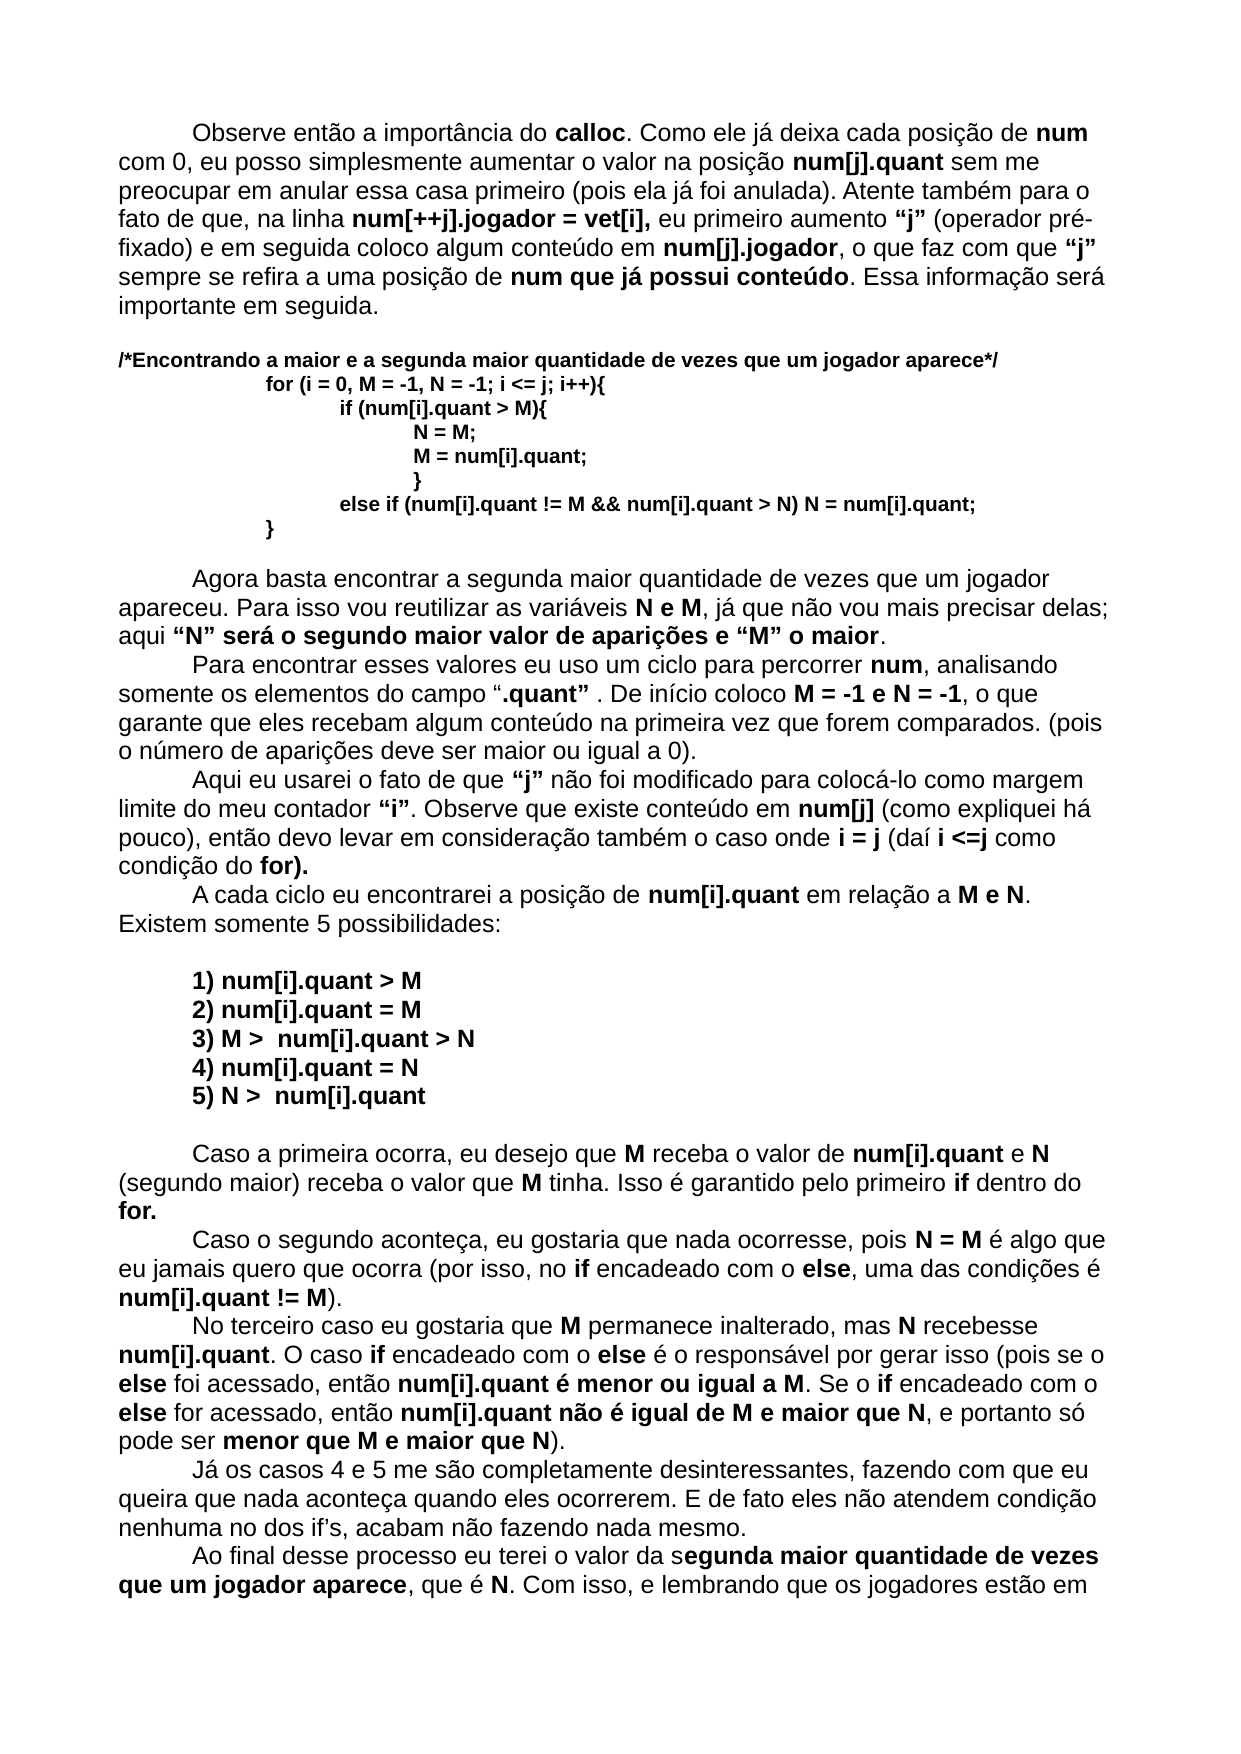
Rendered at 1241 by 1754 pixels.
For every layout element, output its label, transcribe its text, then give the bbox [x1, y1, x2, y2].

text Aqui eu usarei o fato de que “j” não foi modificado para colocá-lo como margem limite do meu contador “i”. Observe que existe conteúdo em num[j] (como expliquei há pouco), então devo levar em consideração também o caso onde i = j (daí i <=j como condição do for). [118, 765, 1122, 880]
text N = M; [118, 420, 1122, 444]
text } [118, 516, 1122, 540]
text Caso o segundo aconteça, eu gostaria que nada ocorresse, pois N = M é algo que eu jamais quero que ocorra (por isso, no if encadeado com o else, uma das condições é num[i].quant != M). [118, 1225, 1122, 1311]
text else if (num[i].quant != M && num[i].quant > N) N = num[i].quant; [118, 492, 1122, 516]
text No terceiro caso eu gostaria que M permanece inalterado, mas N recebesse num[i].quant. O caso if encadeado com o else é o responsável por gerar isso (pois se o else foi acessado, então num[i].quant é menor ou igual a M. Se o if encadeado com o else for acessado, então num[i].quant não é igual de M e maior que N, e portanto só pode ser menor que M e maior que N). [118, 1311, 1122, 1455]
text 4) num[i].quant = N [118, 1052, 1122, 1081]
text M = num[i].quant; [118, 444, 1122, 468]
text Já os casos 4 e 5 me são completamente desinteressantes, fazendo com que eu queira que nada aconteça quando eles ocorrerem. E de fato eles não atendem condição nenhuma no dos if’s, acabam não fazendo nada mesmo. [118, 1455, 1122, 1541]
text } [118, 468, 1122, 492]
text A cada ciclo eu encontrarei a posição de num[i].quant em relação a M e N. Existem somente 5 possibilidades: [118, 880, 1122, 937]
text Para encontrar esses valores eu uso um ciclo para percorrer num, analisando somente os elementos do campo “.quant” . De início coloco M = -1 e N = -1, o que garante que eles recebam algum conteúdo na primeira vez que forem comparados. (pois o número de aparições deve ser maior ou igual a 0). [118, 650, 1122, 765]
text if (num[i].quant > M){ [118, 396, 1122, 420]
text for (i = 0, M = -1, N = -1; i <= j; i++){ [118, 372, 1122, 396]
text Agora basta encontrar a segunda maior quantidade de vezes que um jogador apareceu. Para isso vou reutilizar as variáveis N e M, já que não vou mais precisar delas; aqui “N” será o segundo maior valor de aparições e “M” o maior. [118, 564, 1122, 650]
text 1) num[i].quant > M [118, 966, 1122, 995]
text Observe então a importância do calloc. Como ele já deixa cada posição de num com 0, eu posso simplesmente aumentar o valor na posição num[j].quant sem me preocupar em anular essa casa primeiro (pois ela já foi anulada). Atente também para o fato de que, na linha num[++j].jogador = vet[i], eu primeiro aumento “j” (operador pré-fixado) e em seguida coloco algum conteúdo em num[j].jogador, o que faz com que “j” sempre se refira a uma posição de num que já possui conteúdo. Essa informação será importante em seguida. [118, 118, 1122, 319]
text /*Encontrando a maior e a segunda maior quantidade de vezes que um jogador aparece*/ [118, 348, 1122, 372]
text 2) num[i].quant = M [118, 995, 1122, 1024]
text 3) M > num[i].quant > N [118, 1024, 1122, 1052]
text Caso a primeira ocorra, eu desejo que M receba o valor de num[i].quant e N (segundo maior) receba o valor que M tinha. Isso é garantido pelo primeiro if dentro do for. [118, 1139, 1122, 1225]
text 5) N > num[i].quant [118, 1081, 1122, 1110]
text Ao final desse processo eu terei o valor da segunda maior quantidade de vezes que um jogador aparece, que é N. Com isso, e lembrando que os jogadores estão em [118, 1541, 1122, 1599]
